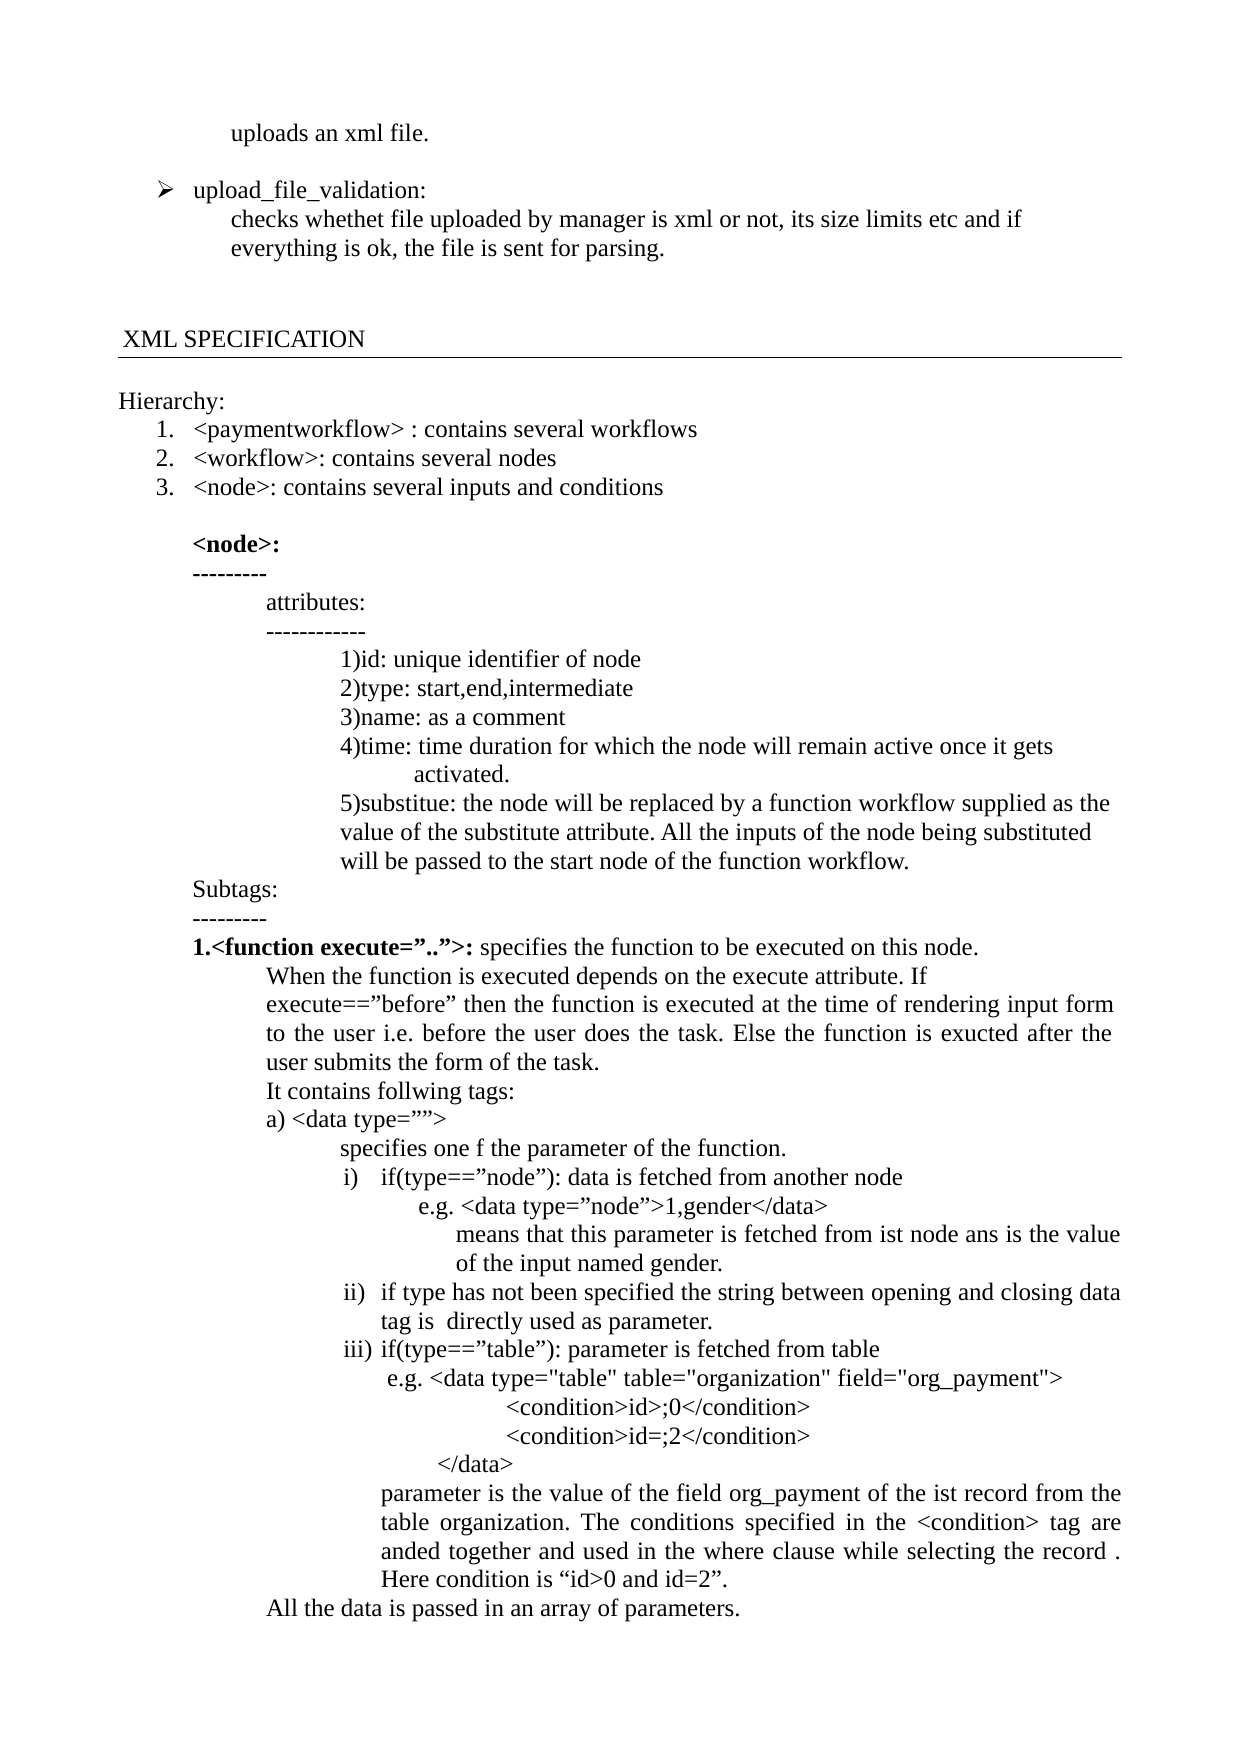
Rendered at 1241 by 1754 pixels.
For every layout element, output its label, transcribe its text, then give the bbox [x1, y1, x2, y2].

list means that this parameter is fetched from ist node ans is the value of the input named gender. [418, 1219, 1122, 1277]
list checks whethet file uploaded by manager is xml or not, its size limits etc and if everything is ok, the file is sent for parsing. [193, 204, 1122, 291]
text It contains follwing tags: [118, 1076, 1122, 1104]
text --------- [118, 558, 1122, 587]
text When the function is executed depends on the execute attribute. If execute==”before” then the function is executed at the time of rendering input form to the user i.e. before the user does the task. Else the function is exucted after the user submits the form of the task. [118, 961, 1122, 1076]
text All the data is passed in an array of parameters. [118, 1593, 1122, 1622]
list <node>: contains several inputs and conditions [156, 472, 1122, 501]
list <condition>id=;2</condition> [343, 1421, 1122, 1449]
list e.g. <data type="table" table="organization" field="org_payment"> [343, 1363, 1122, 1392]
list if type has not been specified the string between opening and closing data tag is directly used as parameter. [343, 1277, 1122, 1334]
text specifies one f the parameter of the function. [118, 1133, 1122, 1162]
text a) <data type=””> [118, 1104, 1122, 1133]
text Hierarchy: [118, 386, 1122, 414]
text ------------ [118, 616, 1122, 644]
text 2)type: start,end,intermediate [118, 673, 1122, 702]
list <condition>id>;0</condition> [343, 1392, 1122, 1421]
text Subtags: [118, 874, 1122, 903]
list uploads an xml file. [193, 118, 1122, 176]
list upload_file_validation: [156, 176, 1122, 204]
text 1)id: unique identifier of node [118, 644, 1122, 673]
text <node>: [118, 529, 1122, 558]
text --------- [118, 903, 1122, 932]
list parameter is the value of the field org_payment of the ist record from the table organization. The conditions specified in the <condition> tag are anded together and used in the where clause while selecting the record . Here condition is “id>0 and id=2”. [343, 1478, 1122, 1593]
text XML SPECIFICATION [118, 319, 1122, 357]
text 5)substitue: the node will be replaced by a function workflow supplied as the value of the substitute attribute. All the inputs of the node being substituted will be passed to the start node of the function workflow. [118, 788, 1122, 874]
list if(type==”node”): data is fetched from another node [343, 1162, 1122, 1191]
text 4)time: time duration for which the node will remain active once it gets activated. [118, 731, 1122, 788]
text 1.<function execute=”..”>: specifies the function to be executed on this node. [118, 932, 1122, 961]
list <paymentworkflow> : contains several workflows [156, 414, 1122, 443]
text attributes: [118, 587, 1122, 616]
list </data> [343, 1449, 1122, 1478]
list e.g. <data type=”node”>1,gender</data> [381, 1191, 1122, 1219]
text 3)name: as a comment [118, 702, 1122, 731]
list if(type==”table”): parameter is fetched from table [343, 1334, 1122, 1363]
list <workflow>: contains several nodes [156, 443, 1122, 472]
